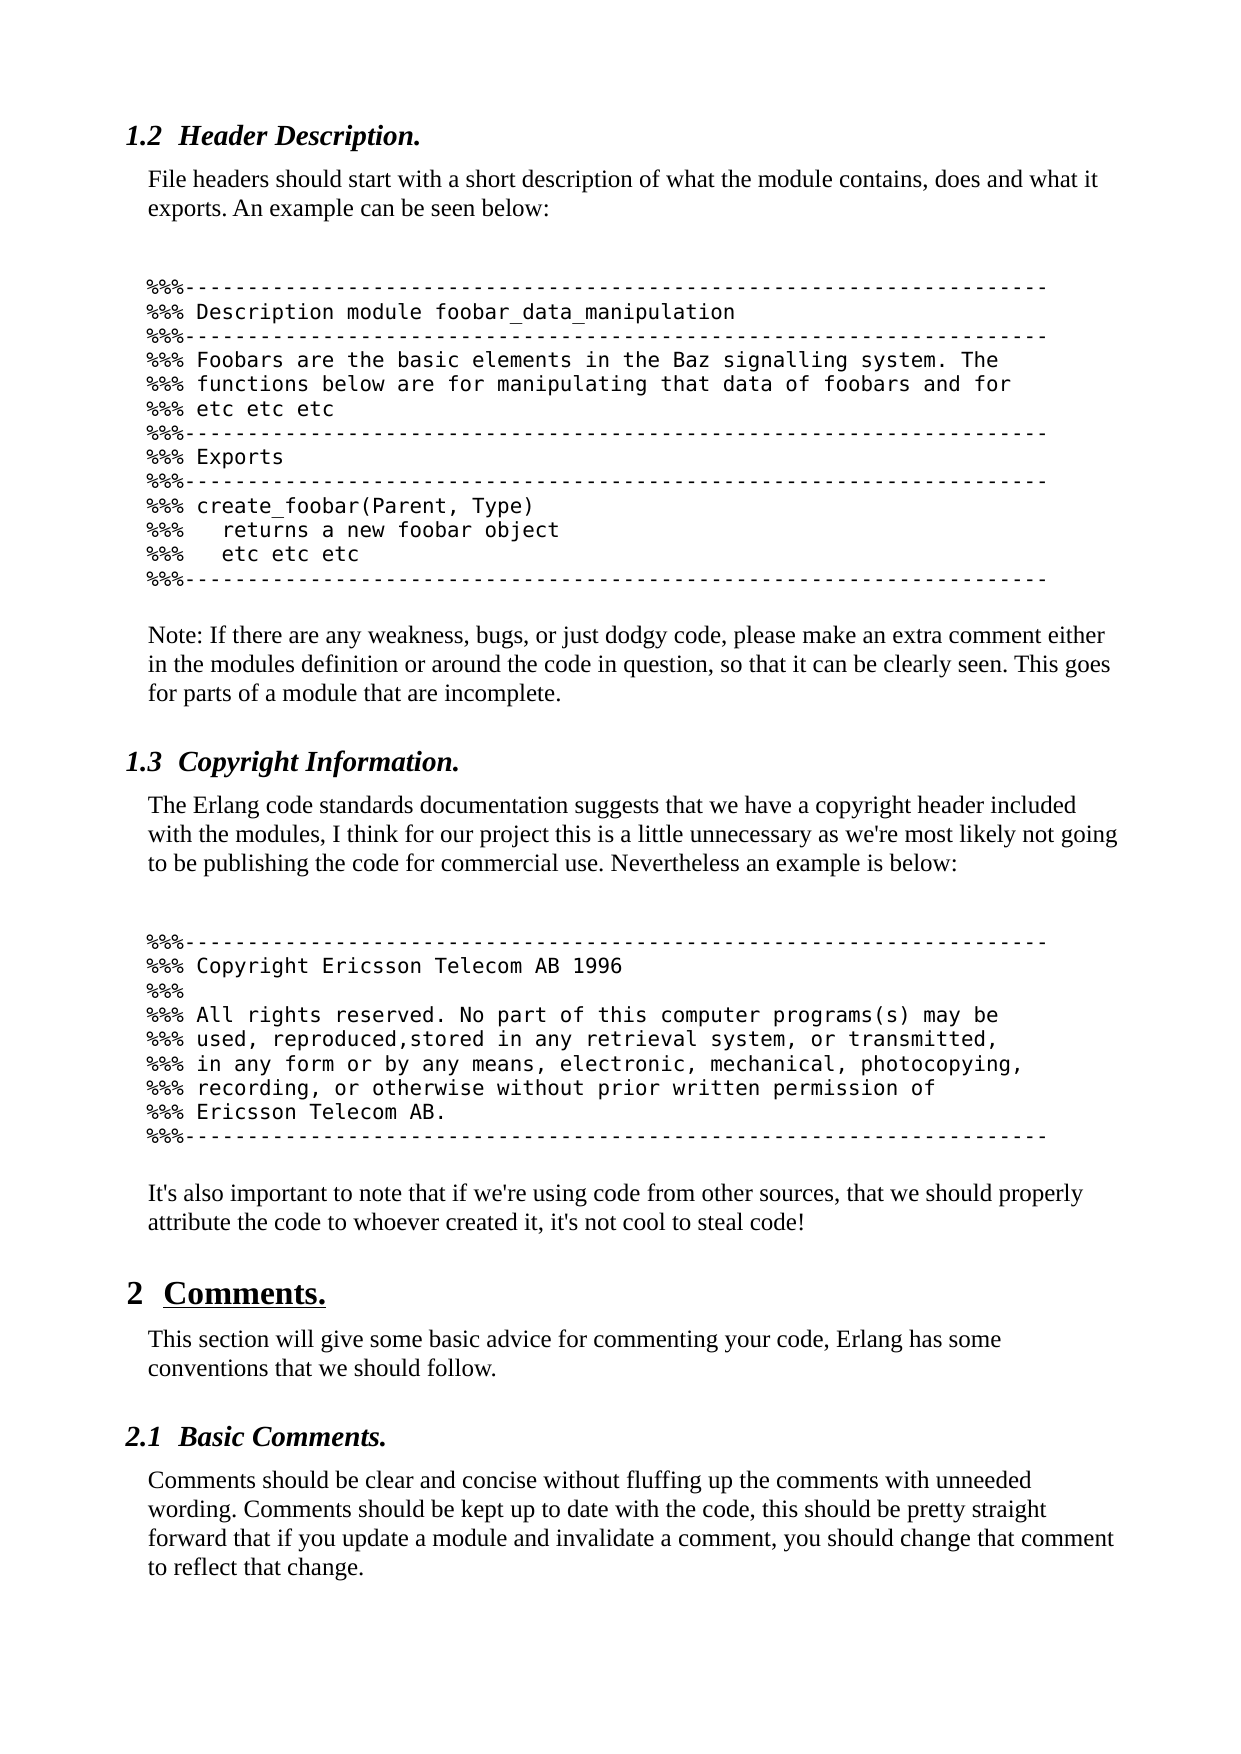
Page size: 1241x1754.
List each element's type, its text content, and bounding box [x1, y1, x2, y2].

text %%%--------------------------------------------------------------------- [146, 930, 1122, 954]
text %%% etc etc etc [146, 397, 1122, 421]
subtitle Basic Comments. [118, 1419, 1122, 1453]
text %%% functions below are for manipulating that data of foobars and for [146, 372, 1122, 397]
text It's also important to note that if we're using code from other sources, that we should properly attribute the code to whoever created it, it's not cool to steal code! [148, 1178, 1122, 1236]
text %%% recording, or otherwise without prior written permission of [146, 1076, 1122, 1100]
text %%% All rights reserved. No part of this computer programs(s) may be [146, 1003, 1122, 1027]
subtitle Copyright Information. [118, 744, 1122, 778]
text %%% [146, 979, 1122, 1003]
text Comments should be clear and concise without fluffing up the comments with unneeded wording. Comments should be kept up to date with the code, this should be pretty straight forward that if you update a module and invalidate a comment, you should change that comment to reflect that change. [148, 1465, 1122, 1580]
text File headers should start with a short description of what the module contains, does and what it exports. An example can be seen below: [148, 164, 1122, 222]
text %%% used, reproduced,stored in any retrieval system, or transmitted, [146, 1027, 1122, 1052]
text %%% in any form or by any means, electronic, mechanical, photocopying, [146, 1052, 1122, 1076]
subtitle Header Description. [118, 118, 1122, 152]
text %%%--------------------------------------------------------------------- [146, 567, 1122, 591]
text %%% Exports [146, 445, 1122, 469]
text The Erlang code standards documentation suggests that we have a copyright header included with the modules, I think for our project this is a little unnecessary as we're most likely not going to be publishing the code for commercial use. Nevertheless an example is below: [148, 790, 1122, 876]
text This section will give some basic advice for commenting your code, Erlang has some conventions that we should follow. [148, 1324, 1122, 1382]
text %%% Description module foobar_data_manipulation [146, 300, 1122, 324]
text %%%--------------------------------------------------------------------- [146, 469, 1122, 494]
text %%% Foobars are the basic elements in the Baz signalling system. The [146, 348, 1122, 372]
text %%% Copyright Ericsson Telecom AB 1996 [146, 954, 1122, 979]
text %%% returns a new foobar object [146, 518, 1122, 542]
text %%%--------------------------------------------------------------------- [146, 275, 1122, 300]
text %%% etc etc etc [146, 542, 1122, 567]
text %%%--------------------------------------------------------------------- [146, 1124, 1122, 1149]
text %%% Ericsson Telecom AB. [146, 1100, 1122, 1124]
text Note: If there are any weakness, bugs, or just dodgy code, please make an extra comment either in the modules definition or around the code in question, so that it can be clearly seen. This goes for parts of a module that are incomplete. [148, 620, 1122, 707]
subtitle Comments. [118, 1273, 1122, 1312]
text %%%--------------------------------------------------------------------- [146, 421, 1122, 445]
text %%%--------------------------------------------------------------------- [146, 324, 1122, 348]
text %%% create_foobar(Parent, Type) [146, 494, 1122, 518]
